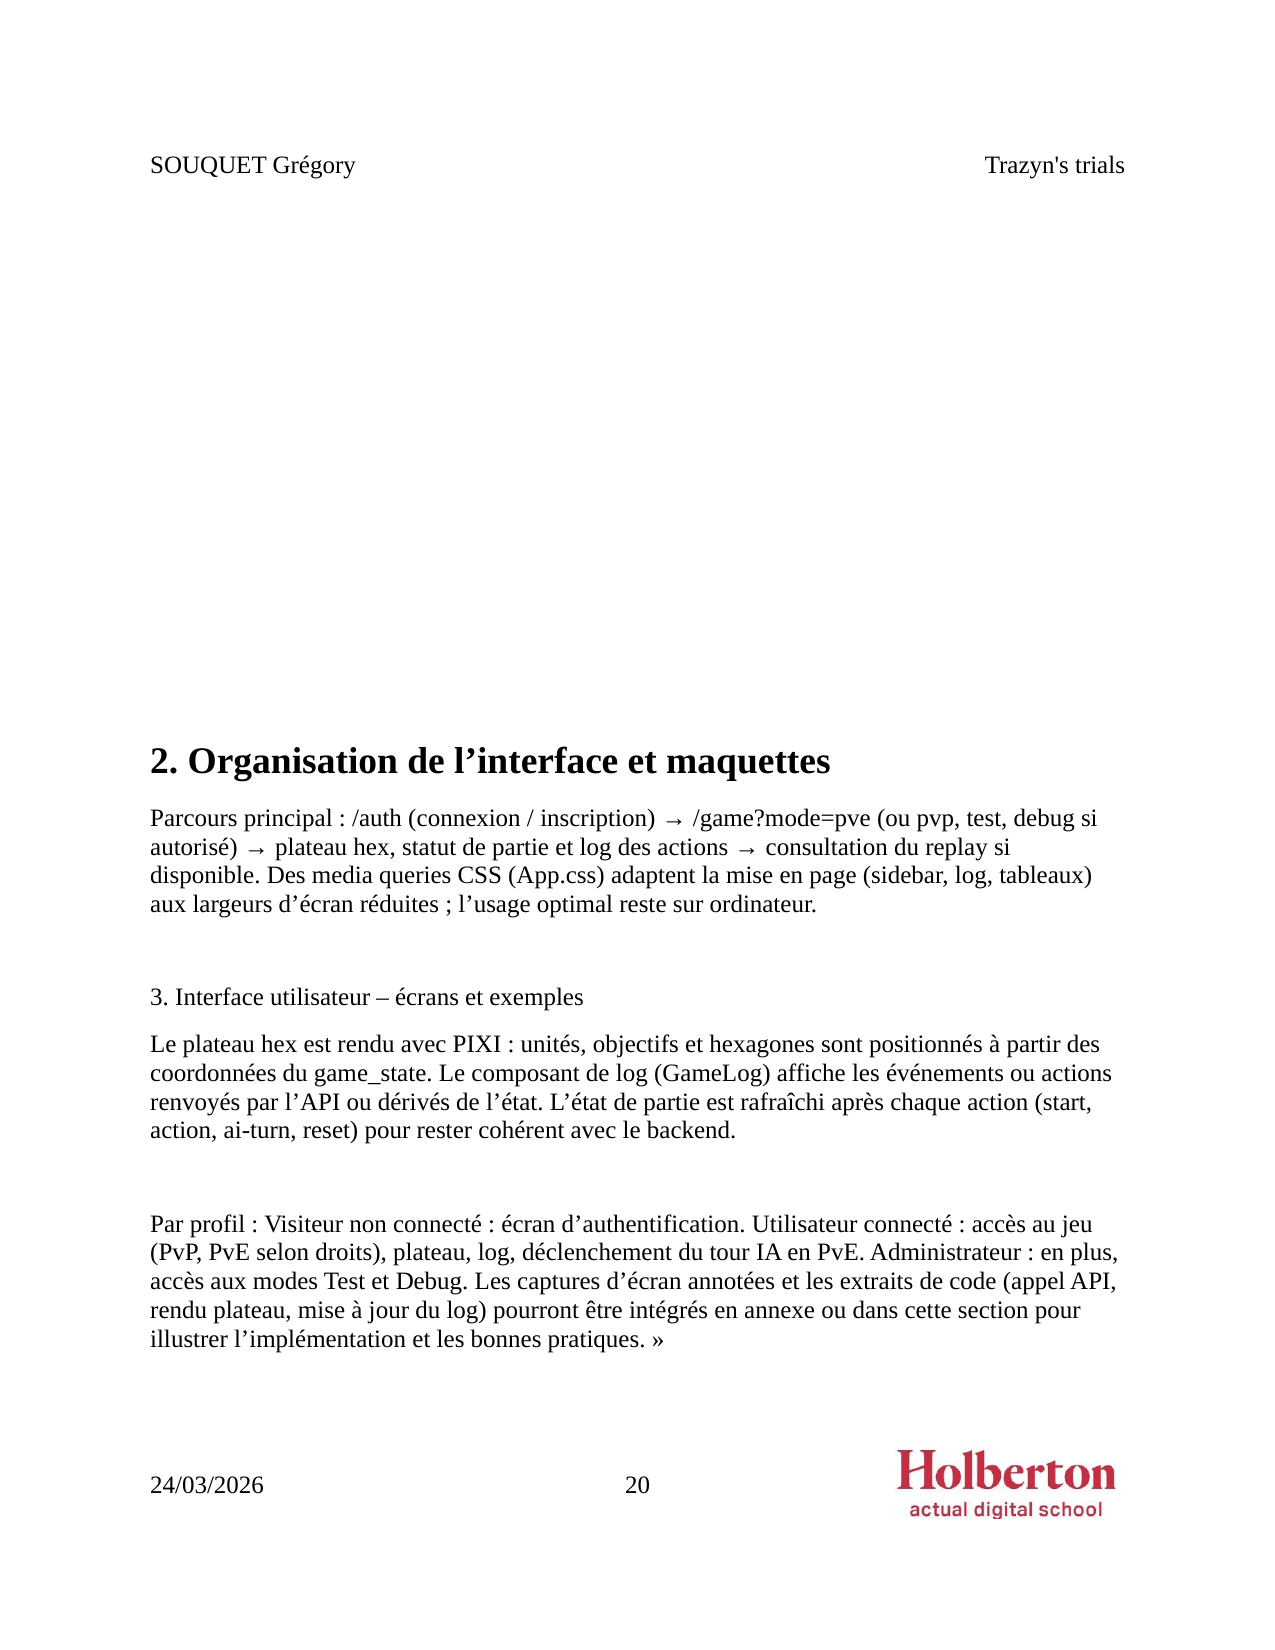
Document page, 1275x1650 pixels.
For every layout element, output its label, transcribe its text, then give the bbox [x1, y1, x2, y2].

text 3. Interface utilisateur – écrans et exemples [150, 982, 1125, 1011]
text Le plateau hex est rendu avec PIXI : unités, objectifs et hexagones sont positionnés à partir des coordonnées du game_state. Le composant de log (GameLog) affiche les événements ou actions renvoyés par l’API ou dérivés de l’état. L’état de partie est rafraîchi après chaque action (start, action, ai-turn, reset) pour rester cohérent avec le backend. [150, 1029, 1125, 1144]
subtitle 2. Organisation de l’interface et maquettes [150, 738, 1125, 781]
text Parcours principal : /auth (connexion / inscription) → /game?mode=pve (ou pvp, test, debug si autorisé) → plateau hex, statut de partie et log des actions → consultation du replay si disponible. Des media queries CSS (App.css) adaptent la mise en page (sidebar, log, tableaux) aux largeurs d’écran réduites ; l’usage optimal reste sur ordinateur. [150, 803, 1125, 918]
picture [886, 1447, 1117, 1519]
text Par profil : Visiteur non connecté : écran d’authentification. Utilisateur connecté : accès au jeu (PvP, PvE selon droits), plateau, log, déclenchement du tour IA en PvE. Administrateur : en plus, accès aux modes Test et Debug. Les captures d’écran annotées et les extraits de code (appel API, rendu plateau, mise à jour du log) pourront être intégrés en annexe ou dans cette section pour illustrer l’implémentation et les bonnes pratiques. » [150, 1209, 1125, 1352]
